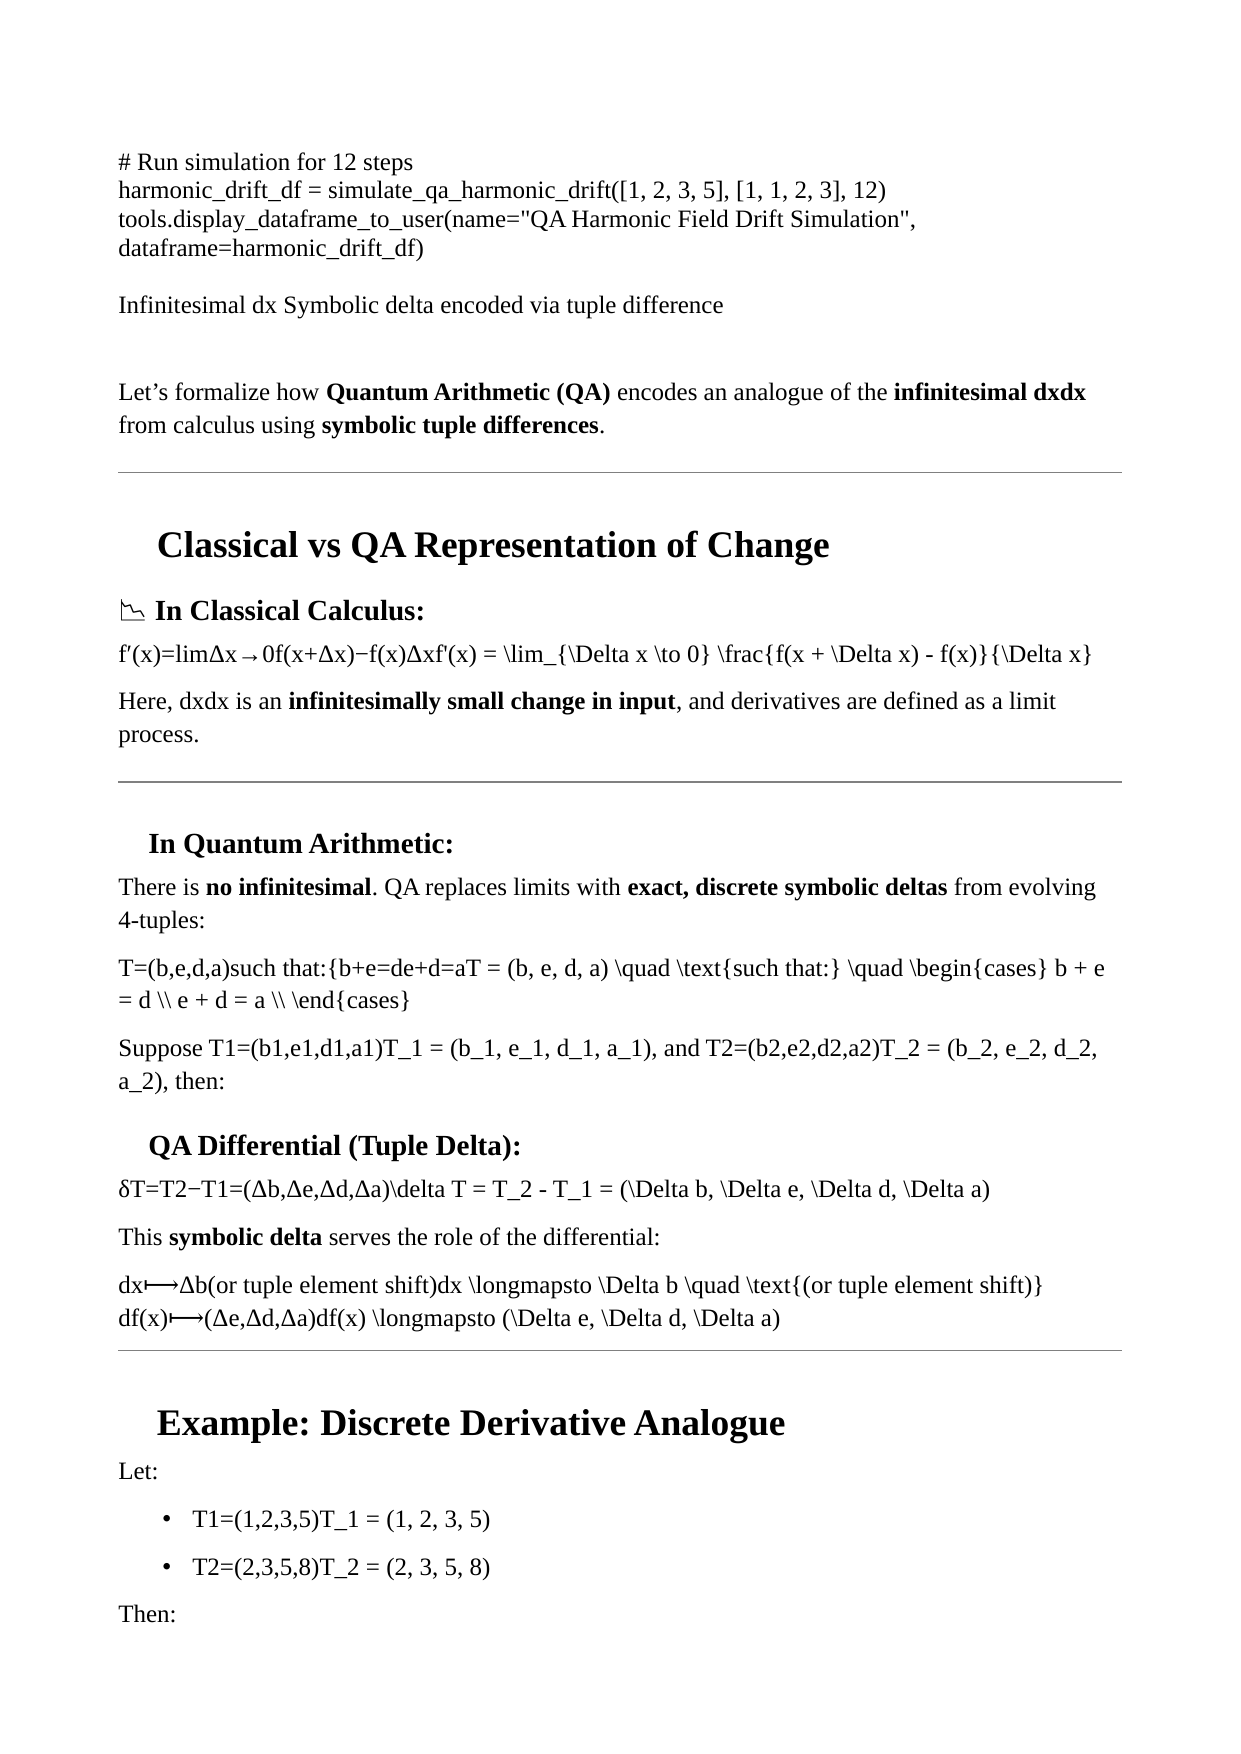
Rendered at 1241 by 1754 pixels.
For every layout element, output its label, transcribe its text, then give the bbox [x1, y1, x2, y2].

text Let: [118, 1456, 1122, 1485]
text Here, dxdx is an infinitesimally small change in input, and derivatives are defined as a limit process. [118, 686, 1122, 748]
text # Run simulation for 12 steps [118, 147, 1122, 176]
list T1=(1,2,3,5)T_1 = (1, 2, 3, 5) [162, 1504, 1122, 1533]
text Infinitesimal dx Symbolic delta encoded via tuple difference [118, 291, 1122, 319]
subtitle 🧮 QA Differential (Tuple Delta): [118, 1128, 1122, 1162]
list T2=(2,3,5,8)T_2 = (2, 3, 5, 8) [162, 1552, 1122, 1580]
text Suppose T1=(b1,e1,d1,a1)T_1 = (b_1, e_1, d_1, a_1), and T2=(b2,e2,d2,a2)T_2 = (b_2, e_2, d_2, a_2), then: [118, 1033, 1122, 1095]
text harmonic_drift_df = simulate_qa_harmonic_drift([1, 2, 3, 5], [1, 1, 2, 3], 12) [118, 176, 1122, 204]
text dx⟼Δb(or tuple element shift)dx \longmapsto \Delta b \quad \text{(or tuple element shift)} df(x)⟼(Δe,Δd,Δa)df(x) \longmapsto (\Delta e, \Delta d, \Delta a) [118, 1270, 1122, 1331]
text δT=T2−T1=(Δb,Δe,Δd,Δa)\delta T = T_2 - T_1 = (\Delta b, \Delta e, \Delta d, \Delta a) [118, 1174, 1122, 1203]
text tools.display_dataframe_to_user(name="QA Harmonic Field Drift Simulation", dataframe=harmonic_drift_df) [118, 204, 1122, 262]
subtitle 🔁 Classical vs QA Representation of Change [118, 523, 1122, 566]
text f′(x)=lim⁡Δx→0f(x+Δx)−f(x)Δxf'(x) = \lim_{\Delta x \to 0} \frac{f(x + \Delta x) - f(x)}{\Delta x} [118, 639, 1122, 668]
subtitle 🔁 In Quantum Arithmetic: [118, 826, 1122, 859]
text Then: [118, 1599, 1122, 1628]
subtitle 🔬 Example: Discrete Derivative Analogue [118, 1401, 1122, 1444]
text Let’s formalize how Quantum Arithmetic (QA) encodes an analogue of the infinitesimal dxdx from calculus using symbolic tuple differences. [118, 377, 1122, 439]
text T=(b,e,d,a)such that:{b+e=de+d=aT = (b, e, d, a) \quad \text{such that:} \quad \begin{cases} b + e = d \\ e + d = a \\ \end{cases} [118, 953, 1122, 1014]
text There is no infinitesimal. QA replaces limits with exact, discrete symbolic deltas from evolving 4-tuples: [118, 872, 1122, 934]
text This symbolic delta serves the role of the differential: [118, 1222, 1122, 1251]
subtitle 📉 In Classical Calculus: [118, 593, 1122, 626]
